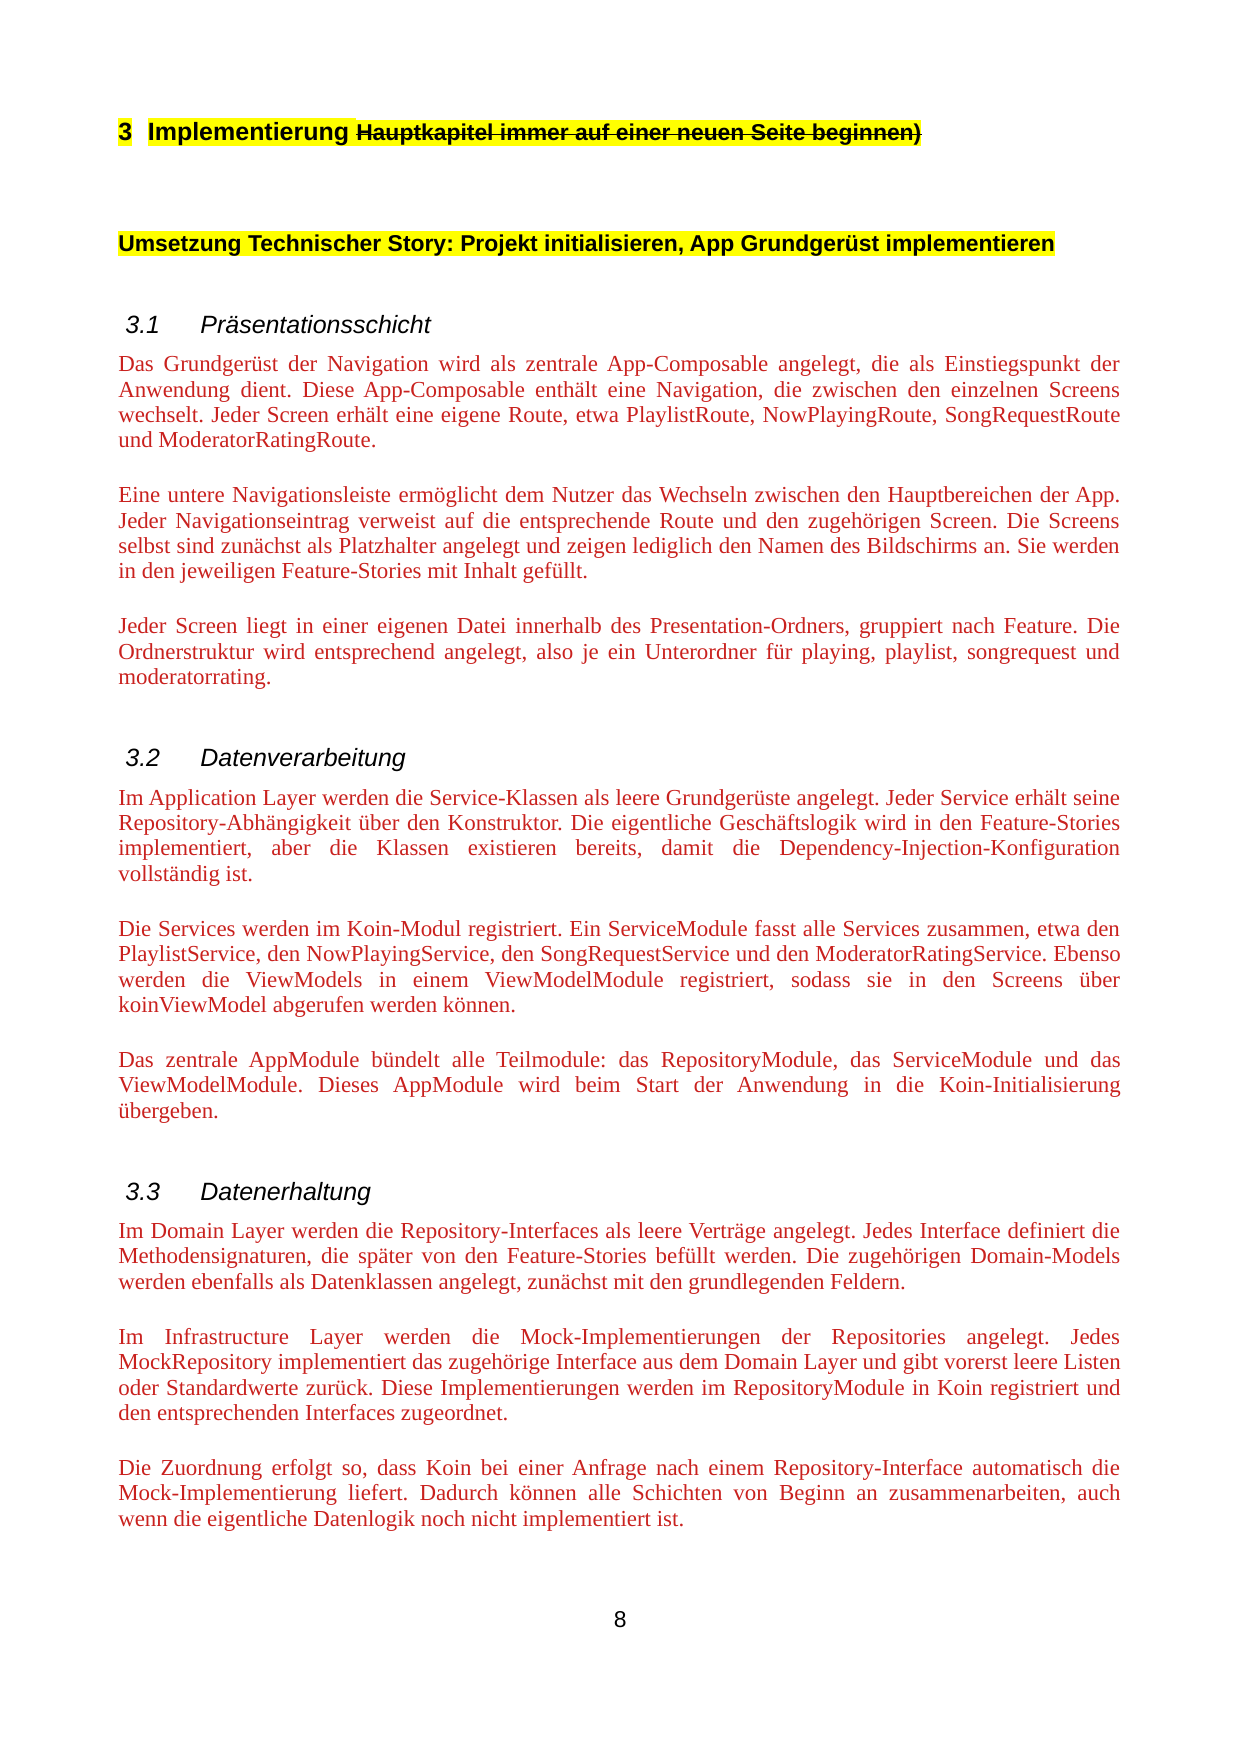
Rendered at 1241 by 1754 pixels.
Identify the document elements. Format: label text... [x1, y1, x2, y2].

subtitle Umsetzung Technischer Story: Projekt initialisieren, App Grundgerüst implementieren [118, 231, 1122, 256]
subtitle Präsentationsschicht [125, 311, 1122, 339]
subtitle Datenverarbeitung [125, 744, 1122, 772]
subtitle Implementierung Hauptkapitel immer auf einer neuen Seite beginnen) [118, 118, 1122, 146]
text Das zentrale AppModule bündelt alle Teilmodule: das RepositoryModule, das ServiceModule und das ViewModelModule. Dieses AppModule wird beim Start der Anwendung in die Koin-Initialisierung übergeben. [118, 1047, 1122, 1123]
text Im Infrastructure Layer werden die Mock-Implementierungen der Repositories angelegt. Jedes MockRepository implementiert das zugehörige Interface aus dem Domain Layer und gibt vorerst leere Listen oder Standardwerte zurück. Diese Implementierungen werden im RepositoryModule in Koin registriert und den entsprechenden Interfaces zugeordnet. [118, 1324, 1122, 1425]
text Die Services werden im Koin-Modul registriert. Ein ServiceModule fasst alle Services zusammen, etwa den PlaylistService, den NowPlayingService, den SongRequestService und den ModeratorRatingService. Ebenso werden die ViewModels in einem ViewModelModule registriert, sodass sie in den Screens über koinViewModel abgerufen werden können. [118, 916, 1122, 1017]
text Das Grundgerüst der Navigation wird als zentrale App-Composable angelegt, die als Einstiegspunkt der Anwendung dient. Diese App-Composable enthält eine Navigation, die zwischen den einzelnen Screens wechselt. Jeder Screen erhält eine eigene Route, etwa PlaylistRoute, NowPlayingRoute, SongRequestRoute und ModeratorRatingRoute. [118, 351, 1122, 453]
text Im Application Layer werden die Service-Klassen als leere Grundgerüste angelegt. Jeder Service erhält seine Repository-Abhängigkeit über den Konstruktor. Die eigentliche Geschäftslogik wird in den Feature-Stories implementiert, aber die Klassen existieren bereits, damit die Dependency-Injection-Konfiguration vollständig ist. [118, 784, 1122, 886]
text Im Domain Layer werden die Repository-Interfaces als leere Verträge angelegt. Jedes Interface definiert die Methodensignaturen, die später von den Feature-Stories befüllt werden. Die zugehörigen Domain-Models werden ebenfalls als Datenklassen angelegt, zunächst mit den grundlegenden Feldern. [118, 1218, 1122, 1294]
text Eine untere Navigationsleiste ermöglicht dem Nutzer das Wechseln zwischen den Hauptbereichen der App. Jeder Navigationseintrag verweist auf die entsprechende Route und den zugehörigen Screen. Die Screens selbst sind zunächst als Platzhalter angelegt und zeigen lediglich den Namen des Bildschirms an. Sie werden in den jeweiligen Feature-Stories mit Inhalt gefüllt. [118, 482, 1122, 584]
text Jeder Screen liegt in einer eigenen Datei innerhalb des Presentation-Ordners, gruppiert nach Feature. Die Ordnerstruktur wird entsprechend angelegt, also je ein Unterordner für playing, playlist, songrequest und moderatorrating. [118, 613, 1122, 690]
subtitle Datenerhaltung [125, 1178, 1122, 1206]
text Die Zuordnung erfolgt so, dass Koin bei einer Anfrage nach einem Repository-Interface automatisch die Mock-Implementierung liefert. Dadurch können alle Schichten von Beginn an zusammenarbeiten, auch wenn die eigentliche Datenlogik noch nicht implementiert ist. [118, 1455, 1122, 1531]
